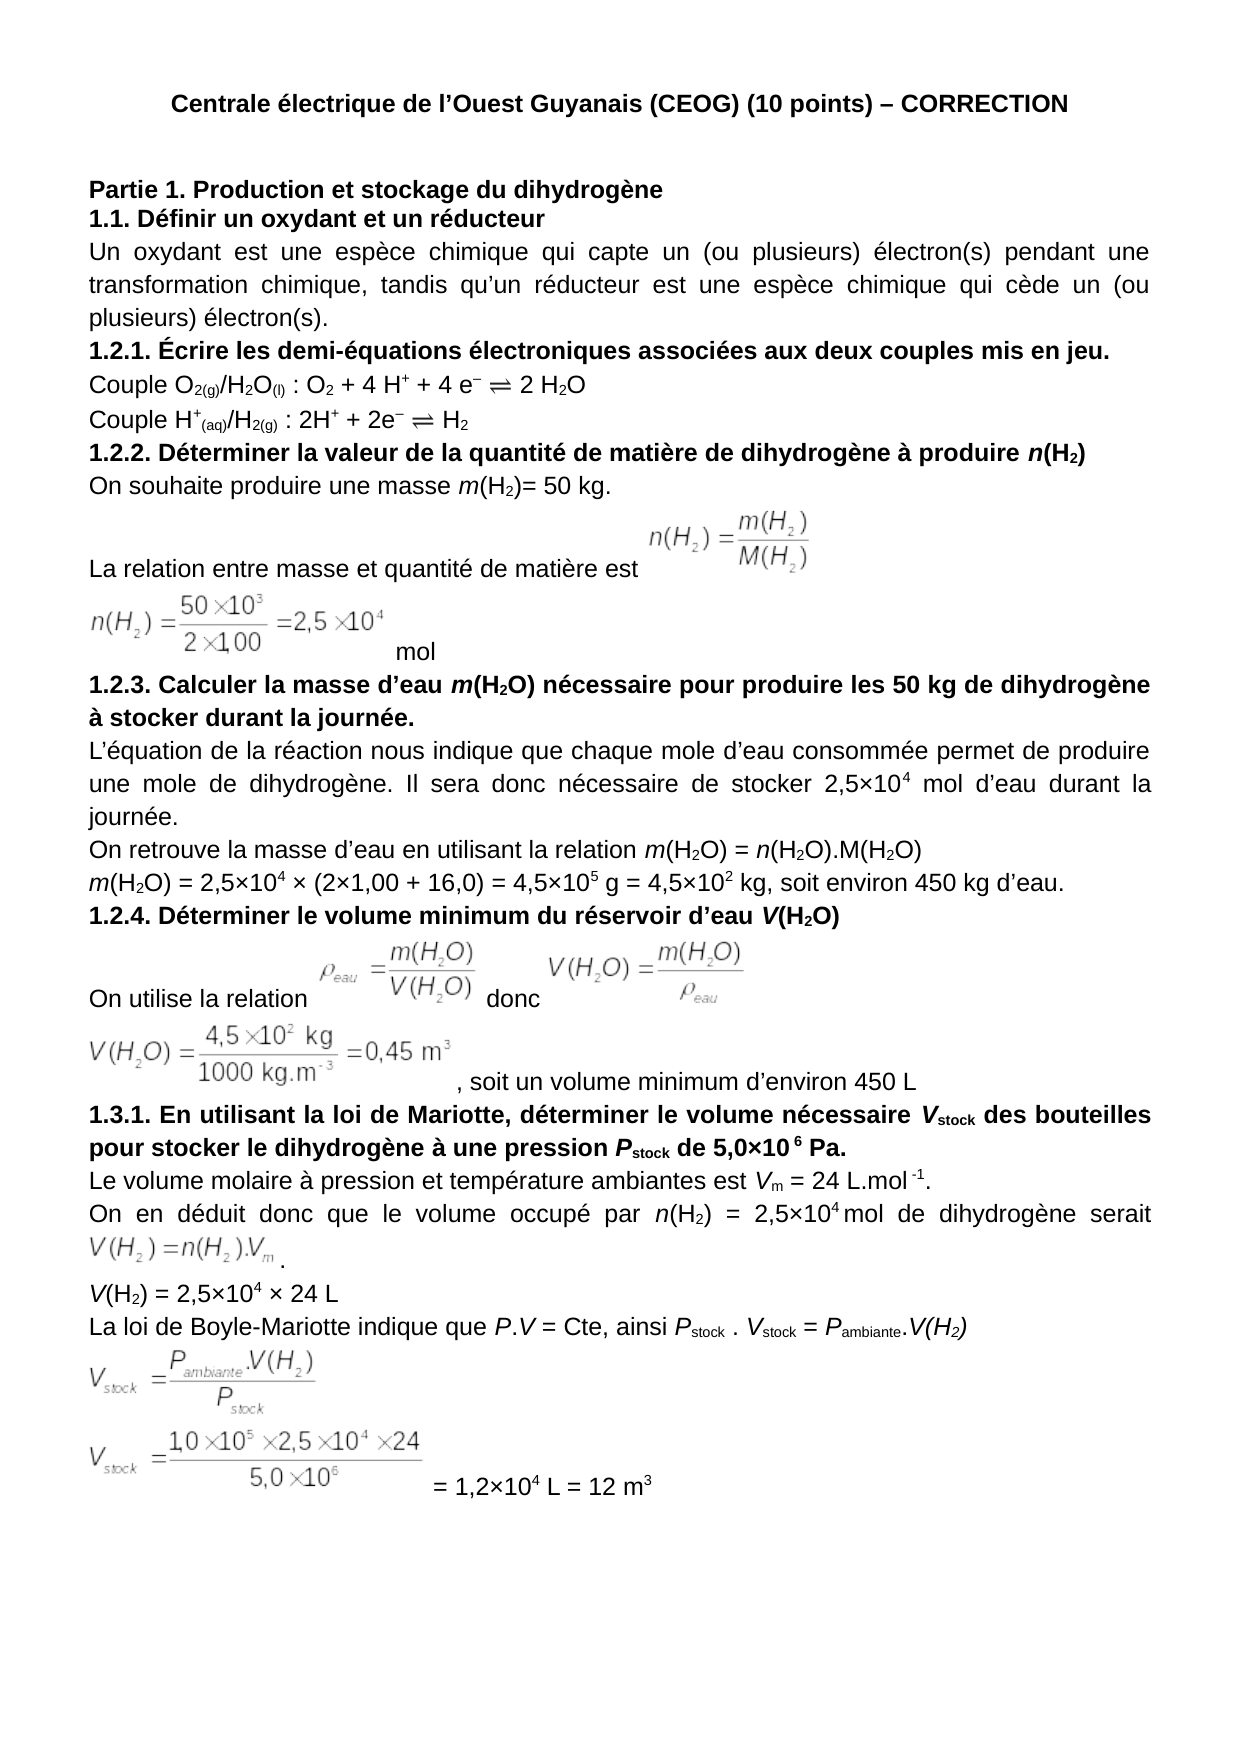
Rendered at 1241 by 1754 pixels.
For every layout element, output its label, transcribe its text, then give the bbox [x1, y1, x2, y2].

text Couple H+(aq)/H2(g) : 2H+ + 2e– ⇌ H2 [88, 403, 1152, 433]
text La loi de Boyle-Mariotte indique que P.V = Cte, ainsi Pstock . Vstock = Pambiante.V(H2) [88, 1312, 1152, 1340]
text Partie 1. Production et stockage du dihydrogène [88, 175, 1152, 203]
text 1.2.2. Déterminer la valeur de la quantité de matière de dihydrogène à produire n(H2) [88, 438, 1152, 467]
text V(H2) = 2,5×104 × 24 L [88, 1278, 1152, 1307]
text 1.3.1. En utilisant la loi de Mariotte, déterminer le volume nécessaire Vstock des bouteilles pour stocker le dihydrogène à une pression Pstock de 5,0×10 6 Pa. [88, 1100, 1152, 1162]
text On en déduit donc que le volume occupé par n(H2) = 2,5×104 mol de dihydrogène serait . [88, 1199, 1152, 1274]
text Centrale électrique de l’Ouest Guyanais (CEOG) (10 points) – CORRECTION [88, 88, 1152, 117]
text L’équation de la réaction nous indique que chaque mole d’eau consommée permet de produire une mole de dihydrogène. Il sera donc nécessaire de stocker 2,5×104 mol d’eau durant la journée. [88, 736, 1152, 831]
text , soit un volume minimum d’environ 450 L [88, 1017, 1152, 1096]
text Un oxydant est une espèce chimique qui capte un (ou plusieurs) électron(s) pendant une transformation chimique, tandis qu’un réducteur est une espèce chimique qui cède un (ou plusieurs) électron(s). [88, 237, 1152, 331]
text La relation entre masse et quantité de matière est [88, 504, 1152, 583]
text 1.2.3. Calculer la masse d’eau m(H2O) nécessaire pour produire les 50 kg de dihydrogène à stocker durant la journée. [88, 670, 1152, 732]
text Couple O2(g)/H2O(l) : O2 + 4 H+ + 4 e– ⇌ 2 H2O [88, 369, 1152, 399]
text m(H2O) = 2,5×104 × (2×1,00 + 16,0) = 4,5×105 g = 4,5×102 kg, soit environ 450 kg d’eau. [88, 868, 1152, 897]
text On retrouve la masse d’eau en utilisant la relation m(H2O) = n(H2O).M(H2O) [88, 835, 1152, 864]
text 1.1. Définir un oxydant et un réducteur [88, 203, 1152, 232]
text mol [88, 587, 1152, 666]
text On utilise la relation donc [88, 934, 1152, 1013]
text Le volume molaire à pression et température ambiantes est Vm = 24 L.mol -1. [88, 1166, 1152, 1195]
text On souhaite produire une masse m(H2)= 50 kg. [88, 471, 1152, 499]
text 1.2.4. Déterminer le volume minimum du réservoir d’eau V(H2O) [88, 901, 1152, 930]
text = 1,2×104 L = 12 m3 [88, 1422, 1152, 1501]
text 1.2.1. Écrire les demi-équations électroniques associées aux deux couples mis en jeu. [88, 336, 1152, 364]
